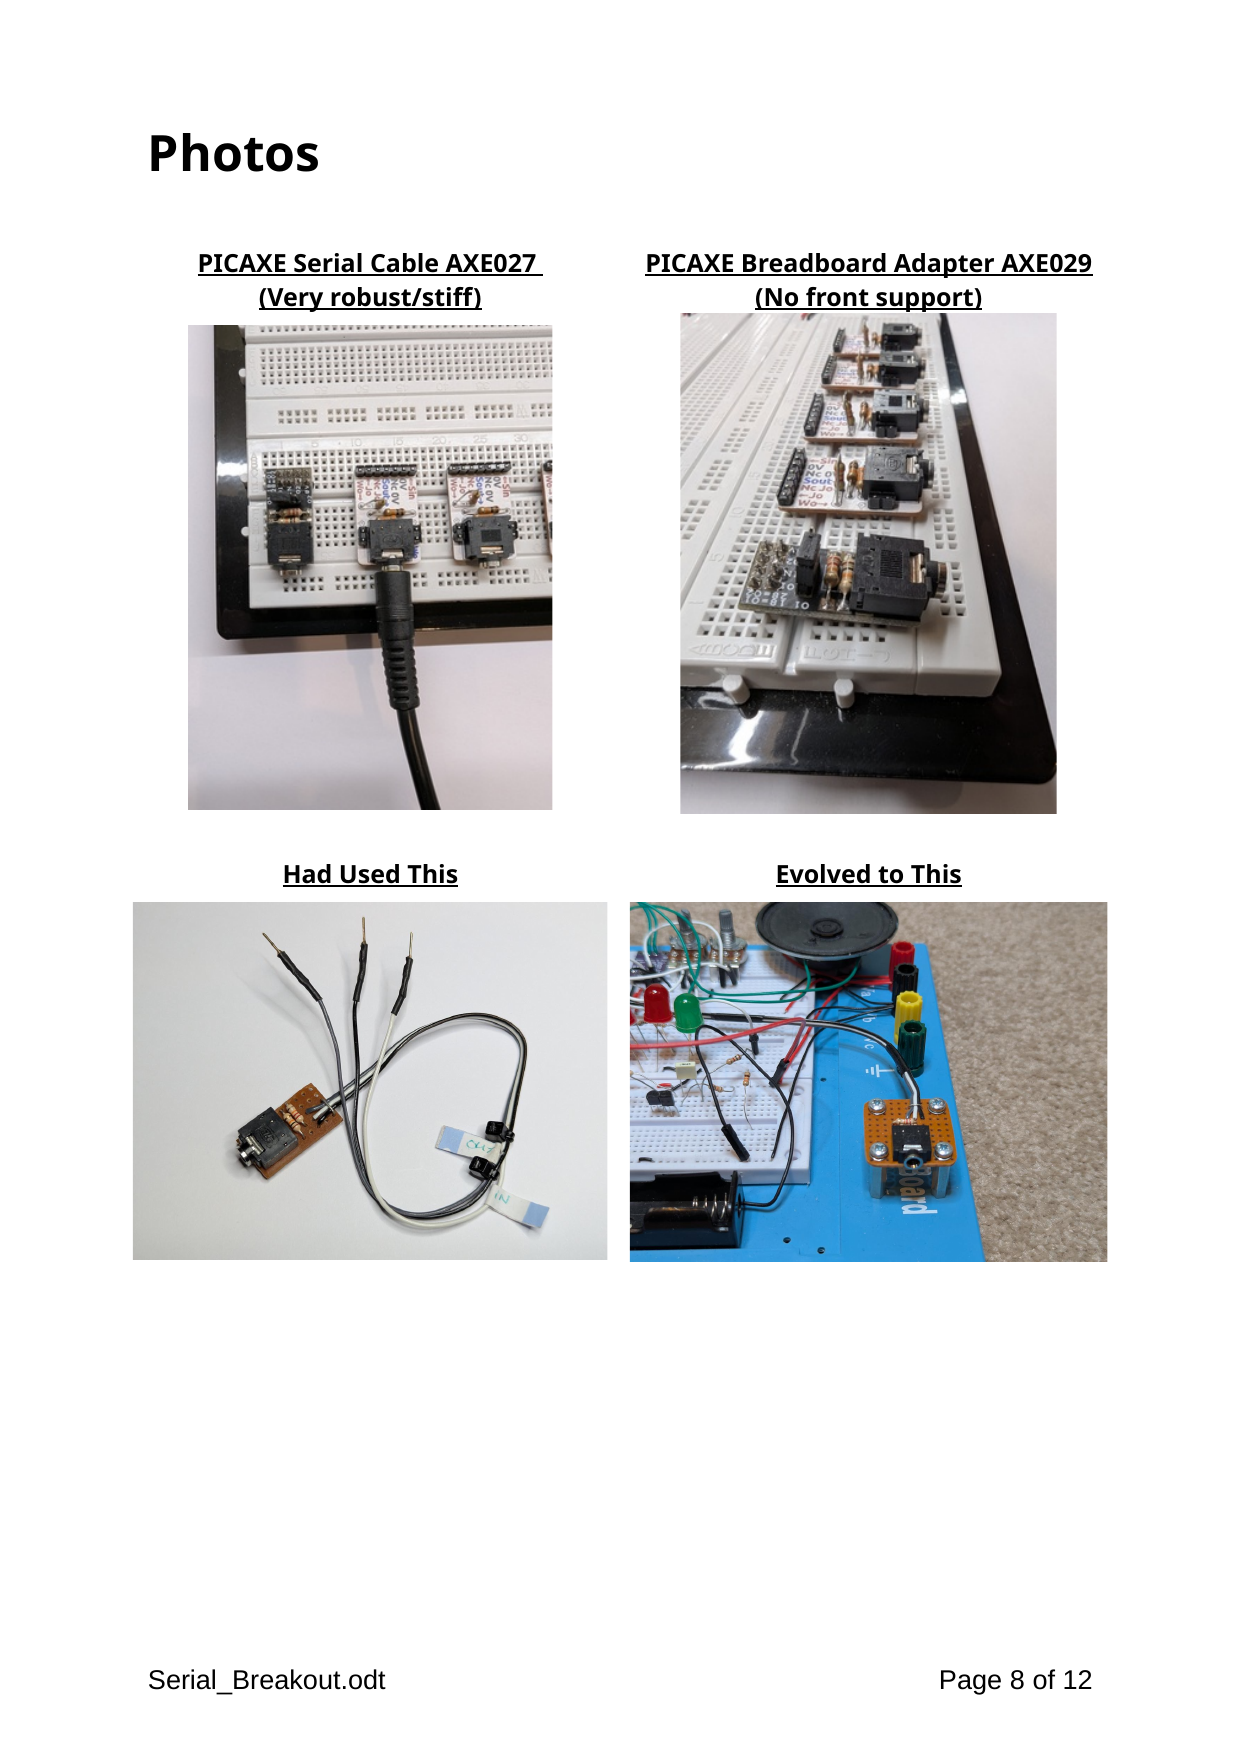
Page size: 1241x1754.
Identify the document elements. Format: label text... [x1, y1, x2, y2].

table_header PICAXE Serial Cable AXE027 (Very robust/stiff) [122, 210, 619, 313]
table_cell [122, 891, 619, 1273]
table_header PICAXE Breadboard Adapter AXE029 (No front support) [619, 210, 1118, 313]
picture [680, 313, 1057, 814]
table_cell [619, 891, 1118, 1273]
table_cell Evolved to This [619, 821, 1118, 891]
table_cell [122, 314, 619, 821]
table_cell [619, 314, 1118, 821]
picture [188, 325, 553, 810]
picture [132, 902, 608, 1260]
table_cell Had Used This [122, 821, 619, 891]
subtitle Photos [148, 118, 1093, 186]
picture [629, 902, 1108, 1262]
